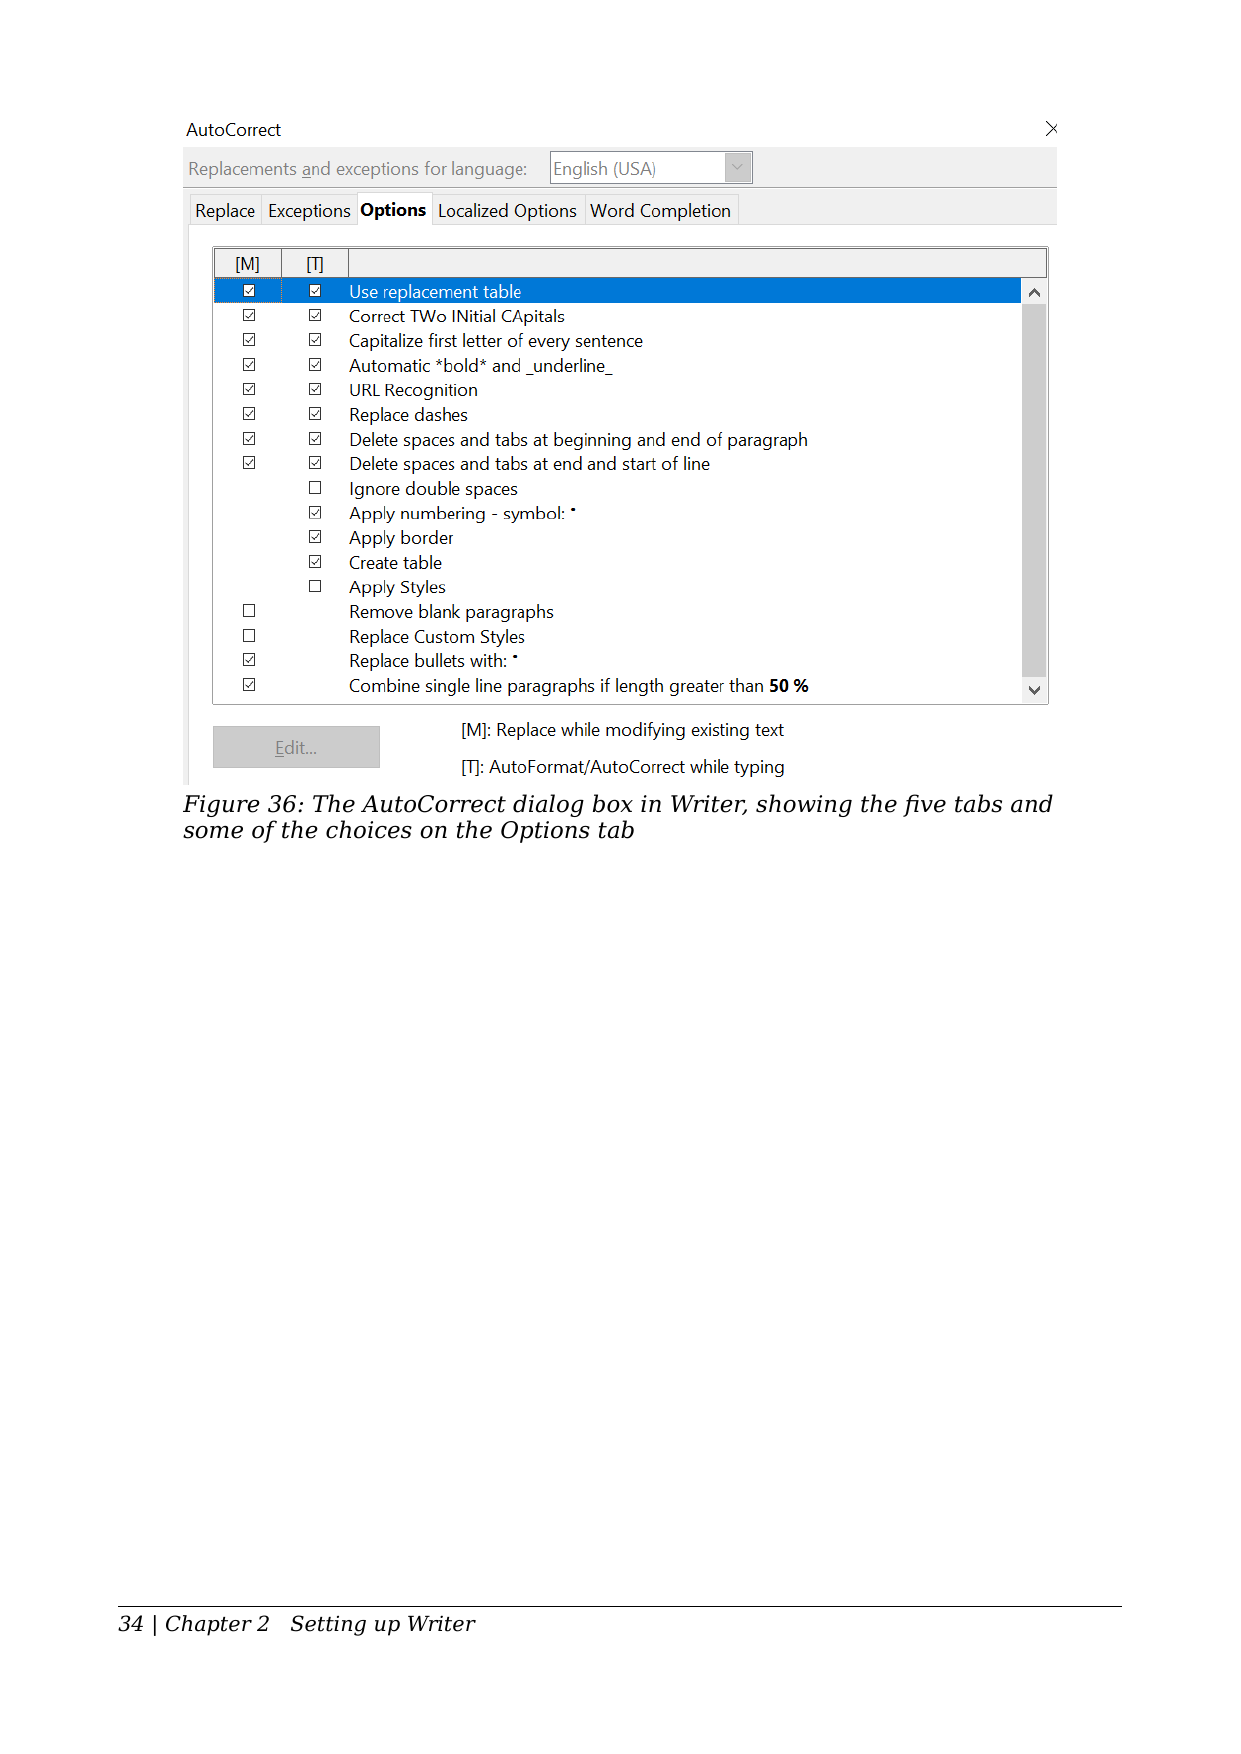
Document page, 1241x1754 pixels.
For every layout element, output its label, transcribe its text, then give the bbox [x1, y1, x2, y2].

text Figure 36: The AutoCorrect dialog box in Writer, showing the five tabs and some of the choices on the Options tab [183, 785, 1057, 844]
picture [183, 118, 1057, 785]
